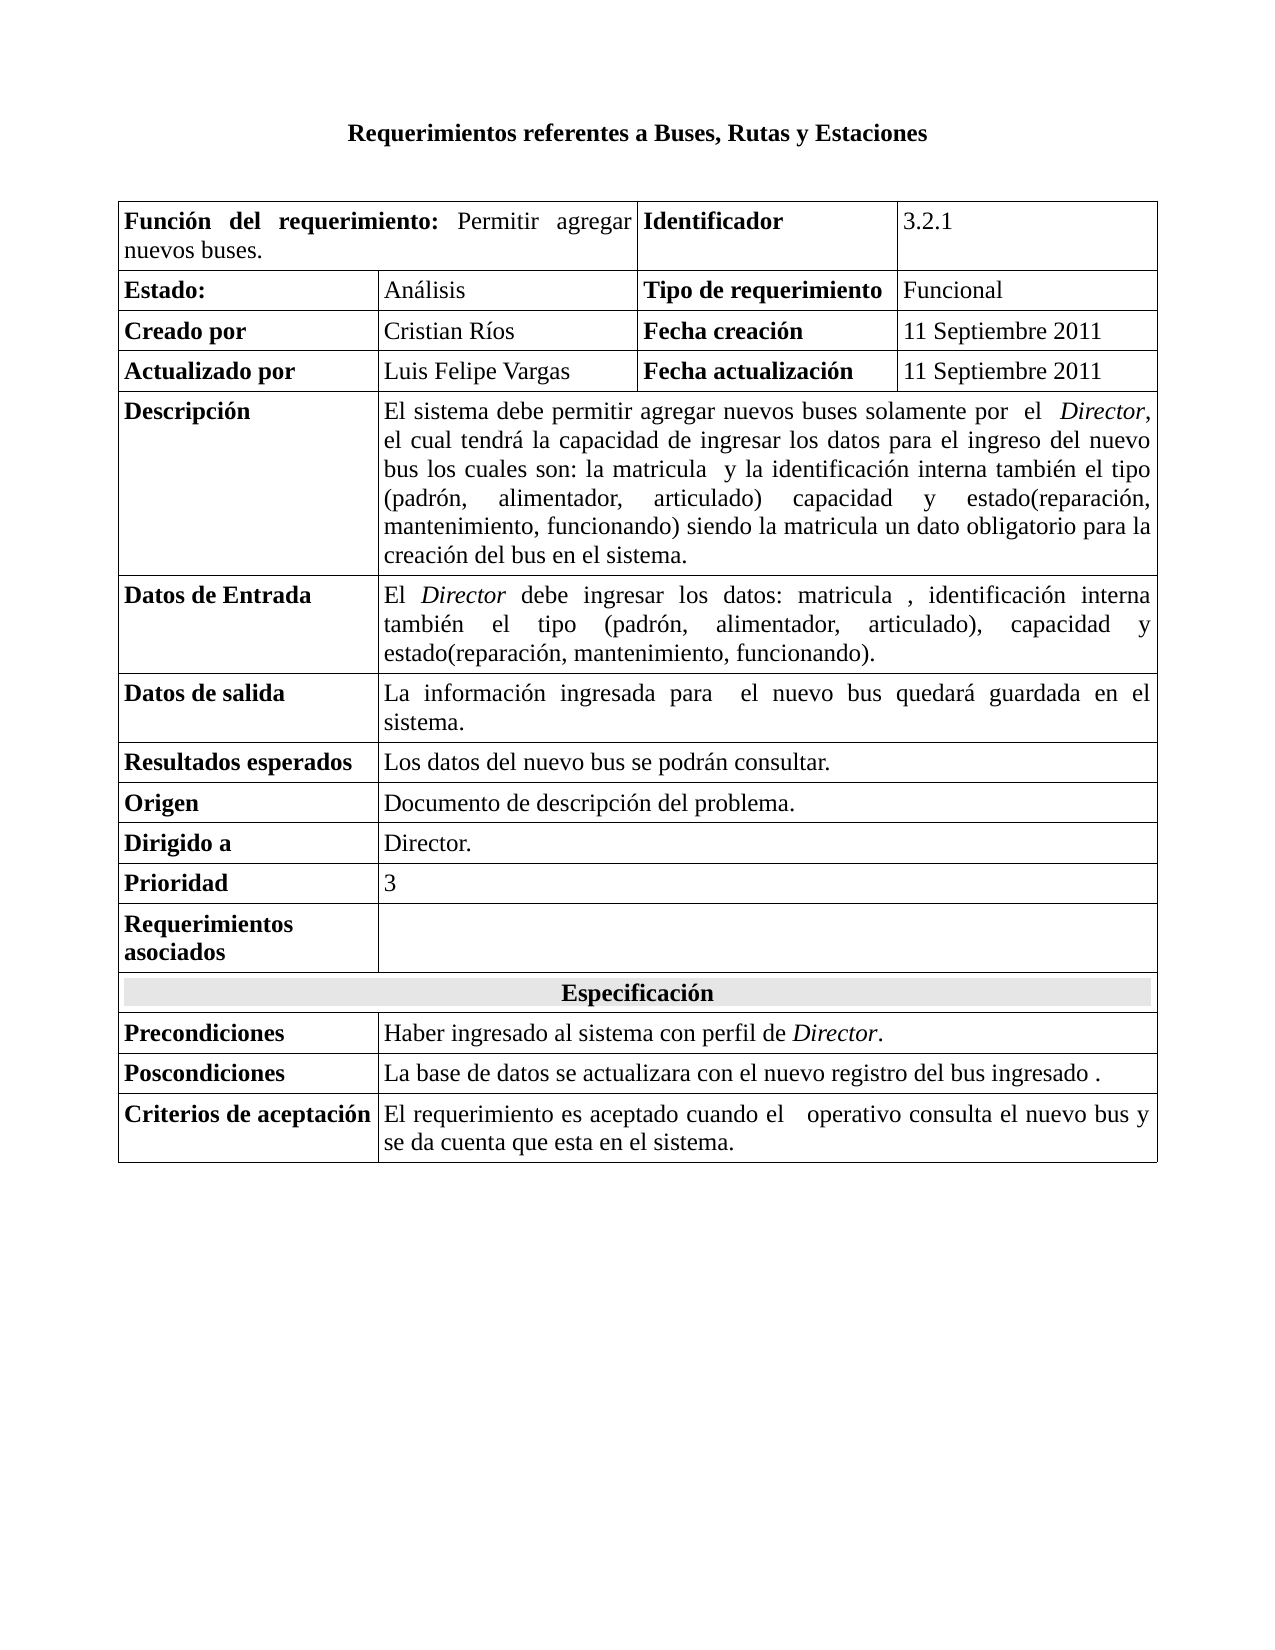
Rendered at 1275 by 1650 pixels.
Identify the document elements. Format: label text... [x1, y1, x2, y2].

table_cell Estado: [119, 271, 378, 310]
table_header Identificador [638, 202, 897, 270]
table_cell Creado por [119, 311, 378, 350]
table_header Función del requerimiento: Permitir agregar nuevos buses. [119, 202, 637, 270]
table_cell Luis Felipe Vargas [379, 351, 637, 391]
table_cell Poscondiciones [119, 1054, 378, 1093]
table_cell El sistema debe permitir agregar nuevos buses solamente por el Director, el cual tendrá la capacidad de ingresar los datos para el ingreso del nuevo bus los cuales son: la matricula y la identificación interna también el tipo (padrón, alimentador, articulado) capacidad y estado(reparación, mantenimiento, funcionando) siendo la matricula un dato obligatorio para la creación del bus en el sistema. [379, 392, 1157, 575]
table_cell El requerimiento es aceptado cuando el operativo consulta el nuevo bus y se da cuenta que esta en el sistema. [379, 1094, 1157, 1162]
table_cell La información ingresada para el nuevo bus quedará guardada en el sistema. [379, 674, 1157, 742]
table_cell Documento de descripción del problema. [379, 783, 1157, 822]
table_cell Cristian Ríos [379, 311, 637, 350]
table_cell Fecha actualización [638, 351, 897, 391]
table_cell 11 Septiembre 2011 [898, 311, 1157, 350]
text Requerimientos referentes a Buses, Rutas y Estaciones [118, 118, 1157, 147]
table_cell Especificación [119, 973, 1157, 1012]
table_cell Datos de Entrada [119, 576, 378, 672]
table_cell Dirigido a [119, 823, 378, 862]
table_cell La base de datos se actualizara con el nuevo registro del bus ingresado . [379, 1054, 1157, 1093]
table_cell Origen [119, 783, 378, 822]
table_cell Actualizado por [119, 351, 378, 391]
table_cell Análisis [379, 271, 637, 310]
table_cell Tipo de requerimiento [638, 271, 897, 310]
table_cell [379, 904, 1157, 972]
table_cell Precondiciones [119, 1013, 378, 1052]
table_header 3.2.1 [898, 202, 1157, 270]
table_cell Requerimientos asociados [119, 904, 378, 972]
table_cell Criterios de aceptación [119, 1094, 378, 1162]
table_cell Resultados esperados [119, 743, 378, 782]
table_cell Prioridad [119, 864, 378, 903]
table_cell 11 Septiembre 2011 [898, 351, 1157, 391]
table_cell Funcional [898, 271, 1157, 310]
table_cell 3 [379, 864, 1157, 903]
table_cell Fecha creación [638, 311, 897, 350]
table_cell Datos de salida [119, 674, 378, 742]
table_cell El Director debe ingresar los datos: matricula , identificación interna también el tipo (padrón, alimentador, articulado), capacidad y estado(reparación, mantenimiento, funcionando). [379, 576, 1157, 672]
table_cell Descripción [119, 392, 378, 575]
table_cell Los datos del nuevo bus se podrán consultar. [379, 743, 1157, 782]
table_cell Haber ingresado al sistema con perfil de Director. [379, 1013, 1157, 1052]
table_cell Director. [379, 823, 1157, 862]
